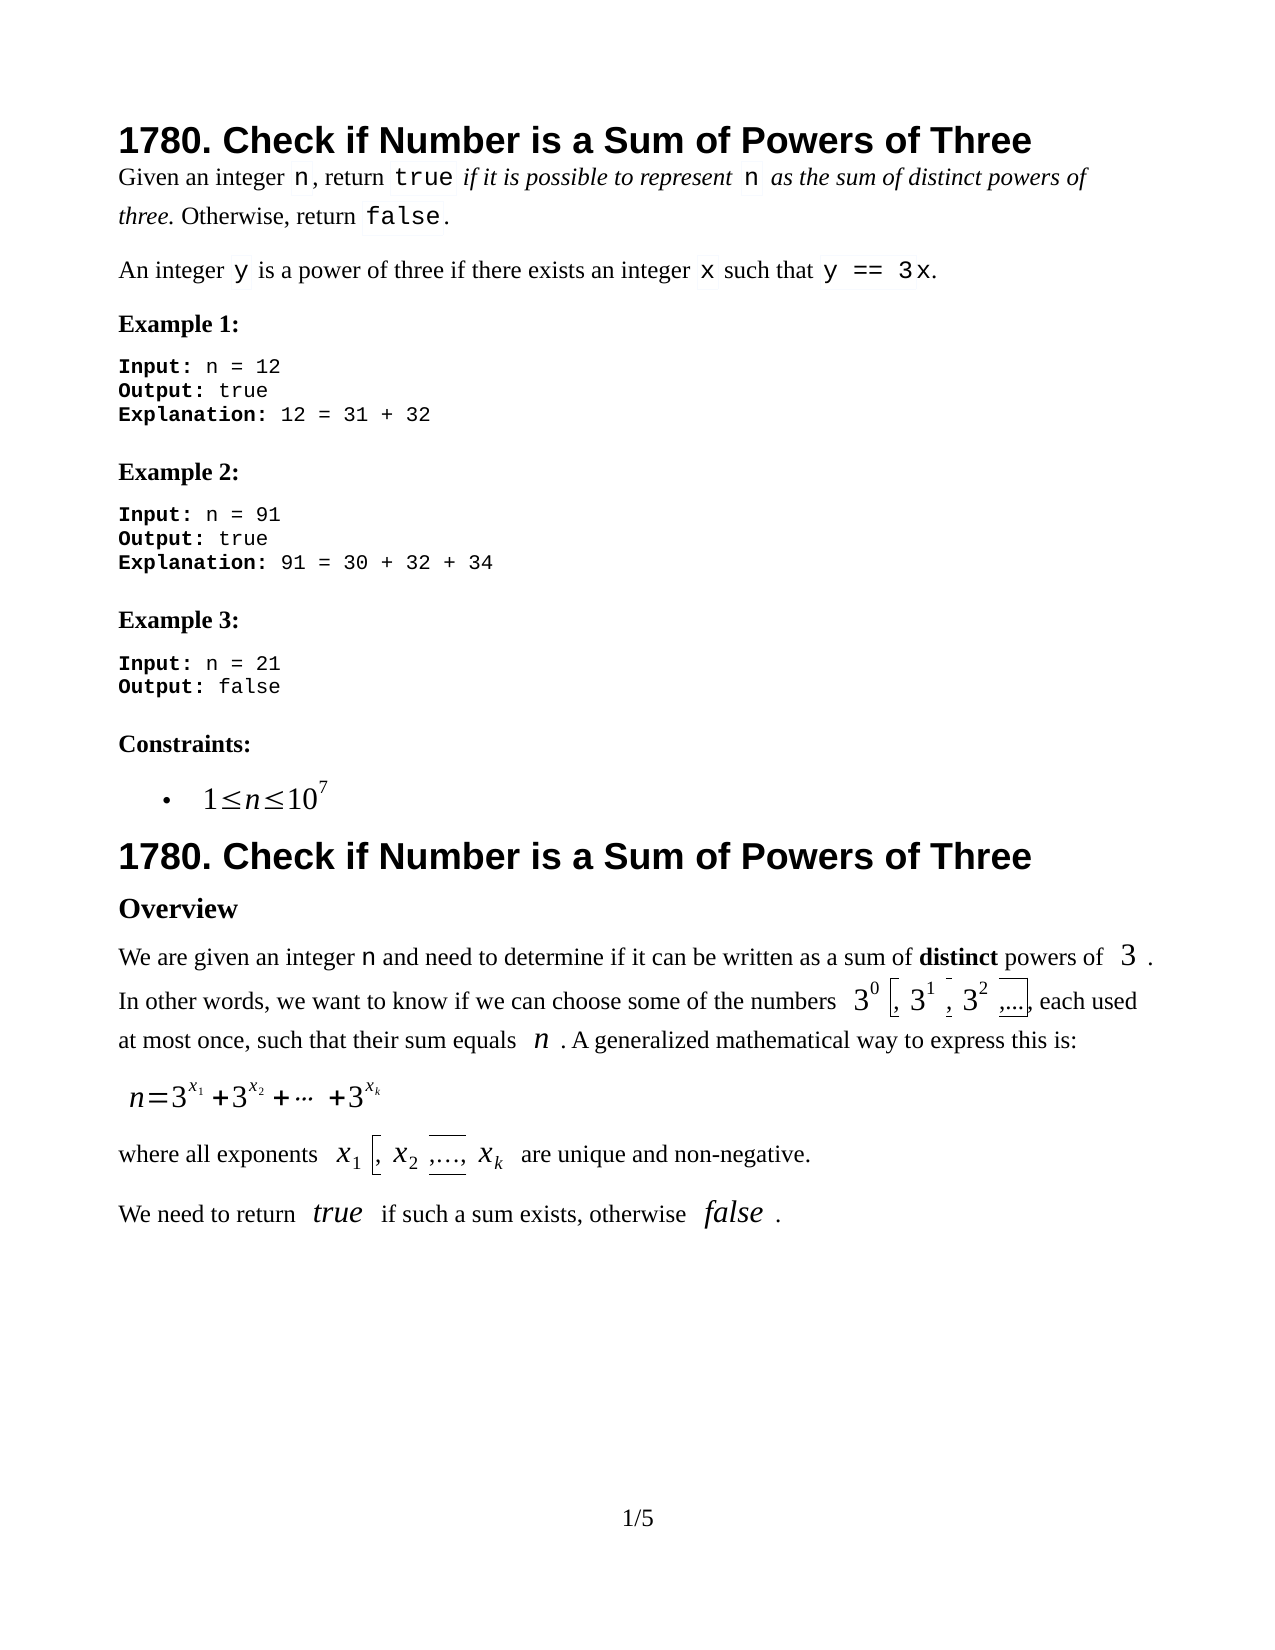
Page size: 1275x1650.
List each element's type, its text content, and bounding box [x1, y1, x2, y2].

text Input: n = 21 [118, 652, 1157, 676]
text where all exponents ,​,…,​ are unique and non-negative. [373, 1135, 1157, 1174]
text x. [917, 255, 1157, 289]
text Example 3: [118, 605, 1157, 634]
text Given an integer n, return true if it is possible to represent n as the sum of distinct powers of three. Otherwise, return false. [118, 161, 1157, 235]
text such that [719, 255, 820, 289]
text Output: true [118, 528, 1157, 552]
text Input: n = 12 [118, 356, 1157, 380]
subtitle Overview [118, 892, 1157, 925]
subtitle 1780. Check if Number is a Sum of Powers of Three [118, 834, 1157, 877]
text We need to return if such a sum exists, otherwise . [118, 1194, 1157, 1229]
text Output: false [118, 676, 1157, 700]
text Example 1: [118, 309, 1157, 338]
text Input: n = 91 [118, 504, 1157, 528]
text Example 2: [118, 457, 1157, 486]
text An integer [118, 255, 231, 289]
text Constraints: [118, 729, 1157, 758]
text Explanation: 12 = 31 + 32 [118, 404, 1157, 427]
text x [698, 256, 718, 289]
text y [232, 256, 251, 289]
text Explanation: 91 = 30 + 32 + 34 [118, 552, 1157, 575]
text where all exponents ,​,…,​ are unique and non-negative. [118, 1135, 372, 1174]
text We are given an integer n and need to determine if it can be written as a sum of distinct powers of . In other words, we want to know if we can choose some of the numbers ,,,..., each used at most once, such that their sum equals . A generalized mathematical way to express this is: [118, 938, 1157, 1056]
text y == 3 [821, 256, 916, 289]
text ​ [118, 1074, 1157, 1114]
subtitle 1780. Check if Number is a Sum of Powers of Three [118, 118, 1157, 161]
text Output: true [118, 380, 1157, 404]
text is a power of three if there exists an integer [252, 255, 697, 289]
